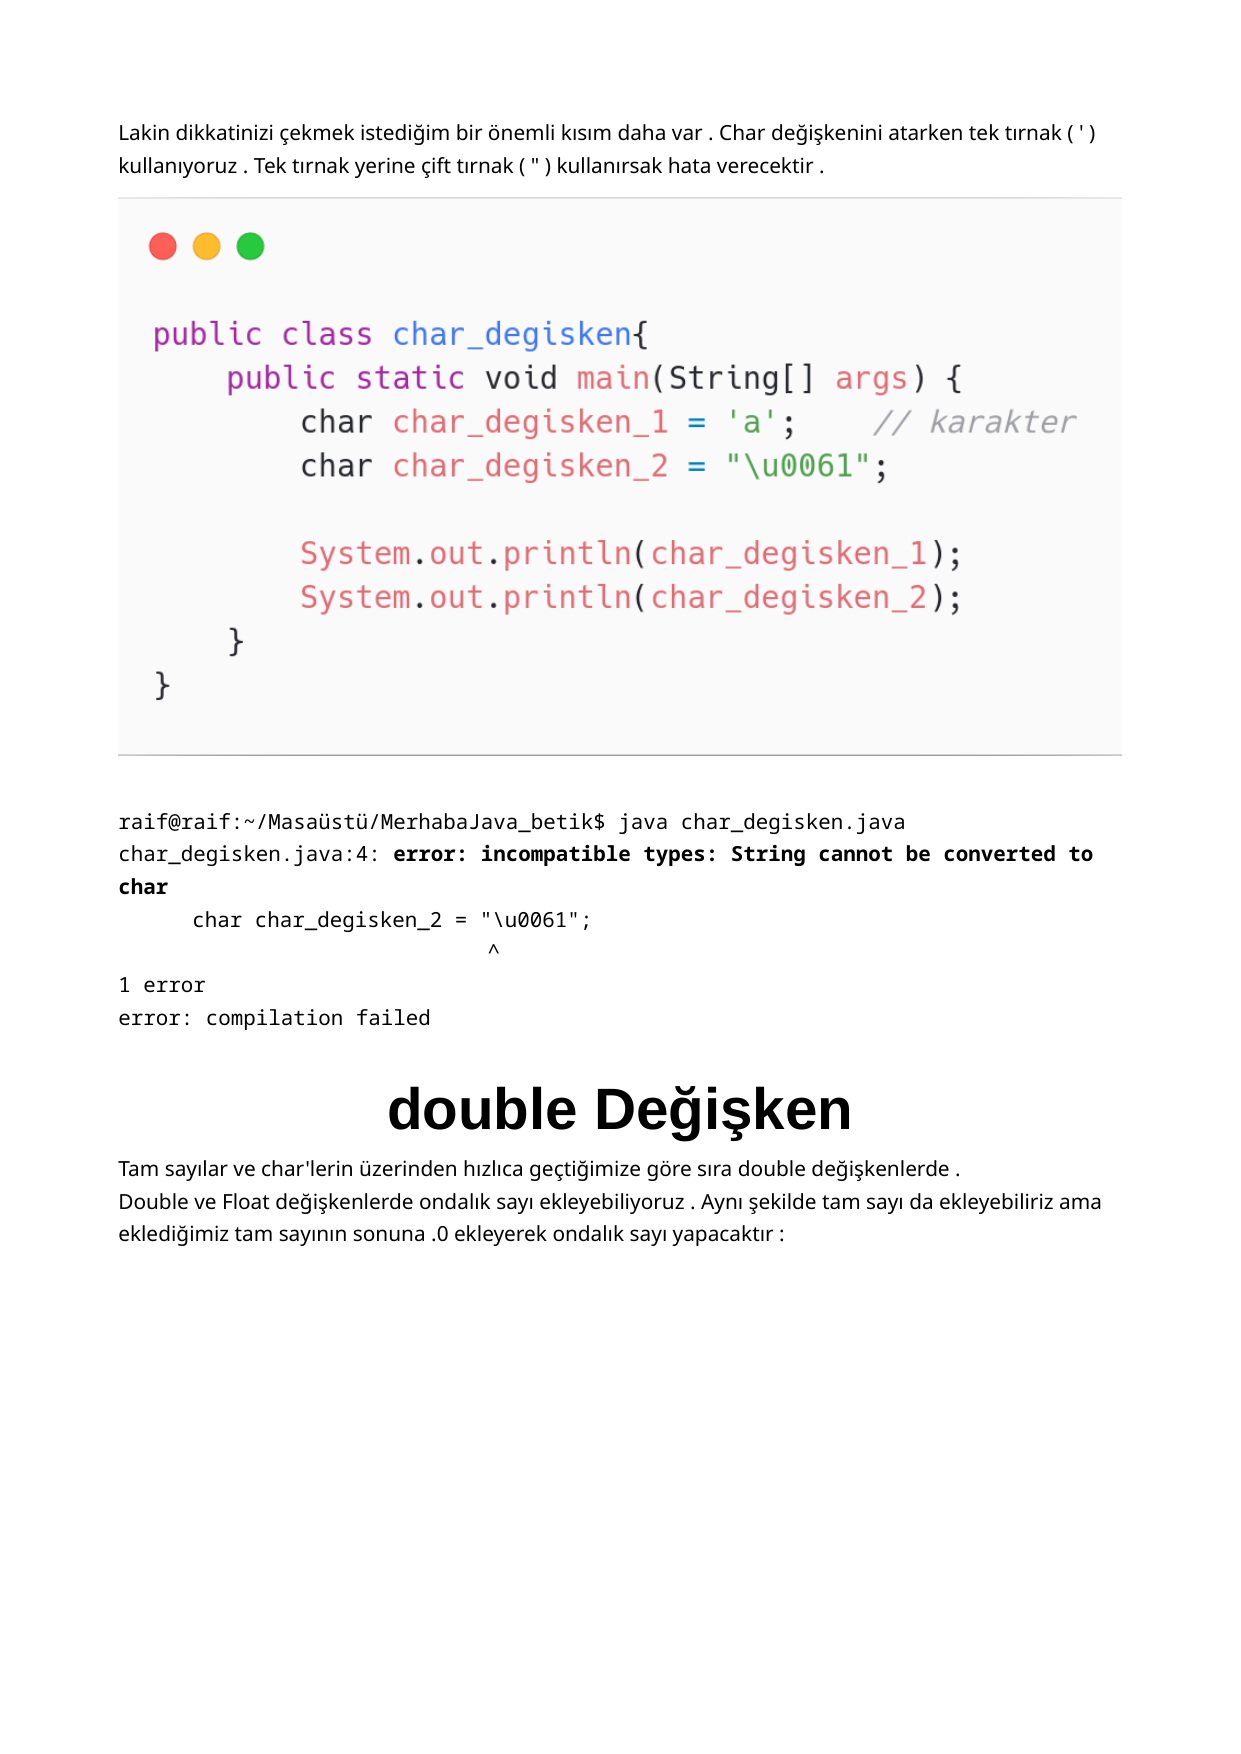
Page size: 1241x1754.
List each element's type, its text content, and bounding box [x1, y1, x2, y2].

text Lakin dikkatinizi çekmek istediğim bir önemli kısım daha var . Char değişkenini atarken tek tırnak ( ' ) kullanıyoruz . Tek tırnak yerine çift tırnak ( " ) kullanırsak hata verecektir . [118, 118, 1122, 179]
picture [118, 197, 1123, 756]
text Tam sayılar ve char'lerin üzerinden hızlıca geçtiğimize göre sıra double değişkenlerde . Double ve Float değişkenlerde ondalık sayı ekleyebiliyoruz . Aynı şekilde tam sayı da ekleyebiliriz ama eklediğimiz tam sayının sonuna .0 ekleyerek ondalık sayı yapacaktır : [118, 1154, 1122, 1248]
text raif@raif:~/Masaüstü/MerhabaJava_betik$ java char_degisken.java char_degisken.java:4: error: incompatible types: String cannot be converted to char char char_degisken_2 = "\u0061"; ^ 1 error error: compilation failed [118, 807, 1122, 1031]
title double Değişken [118, 1075, 1122, 1142]
